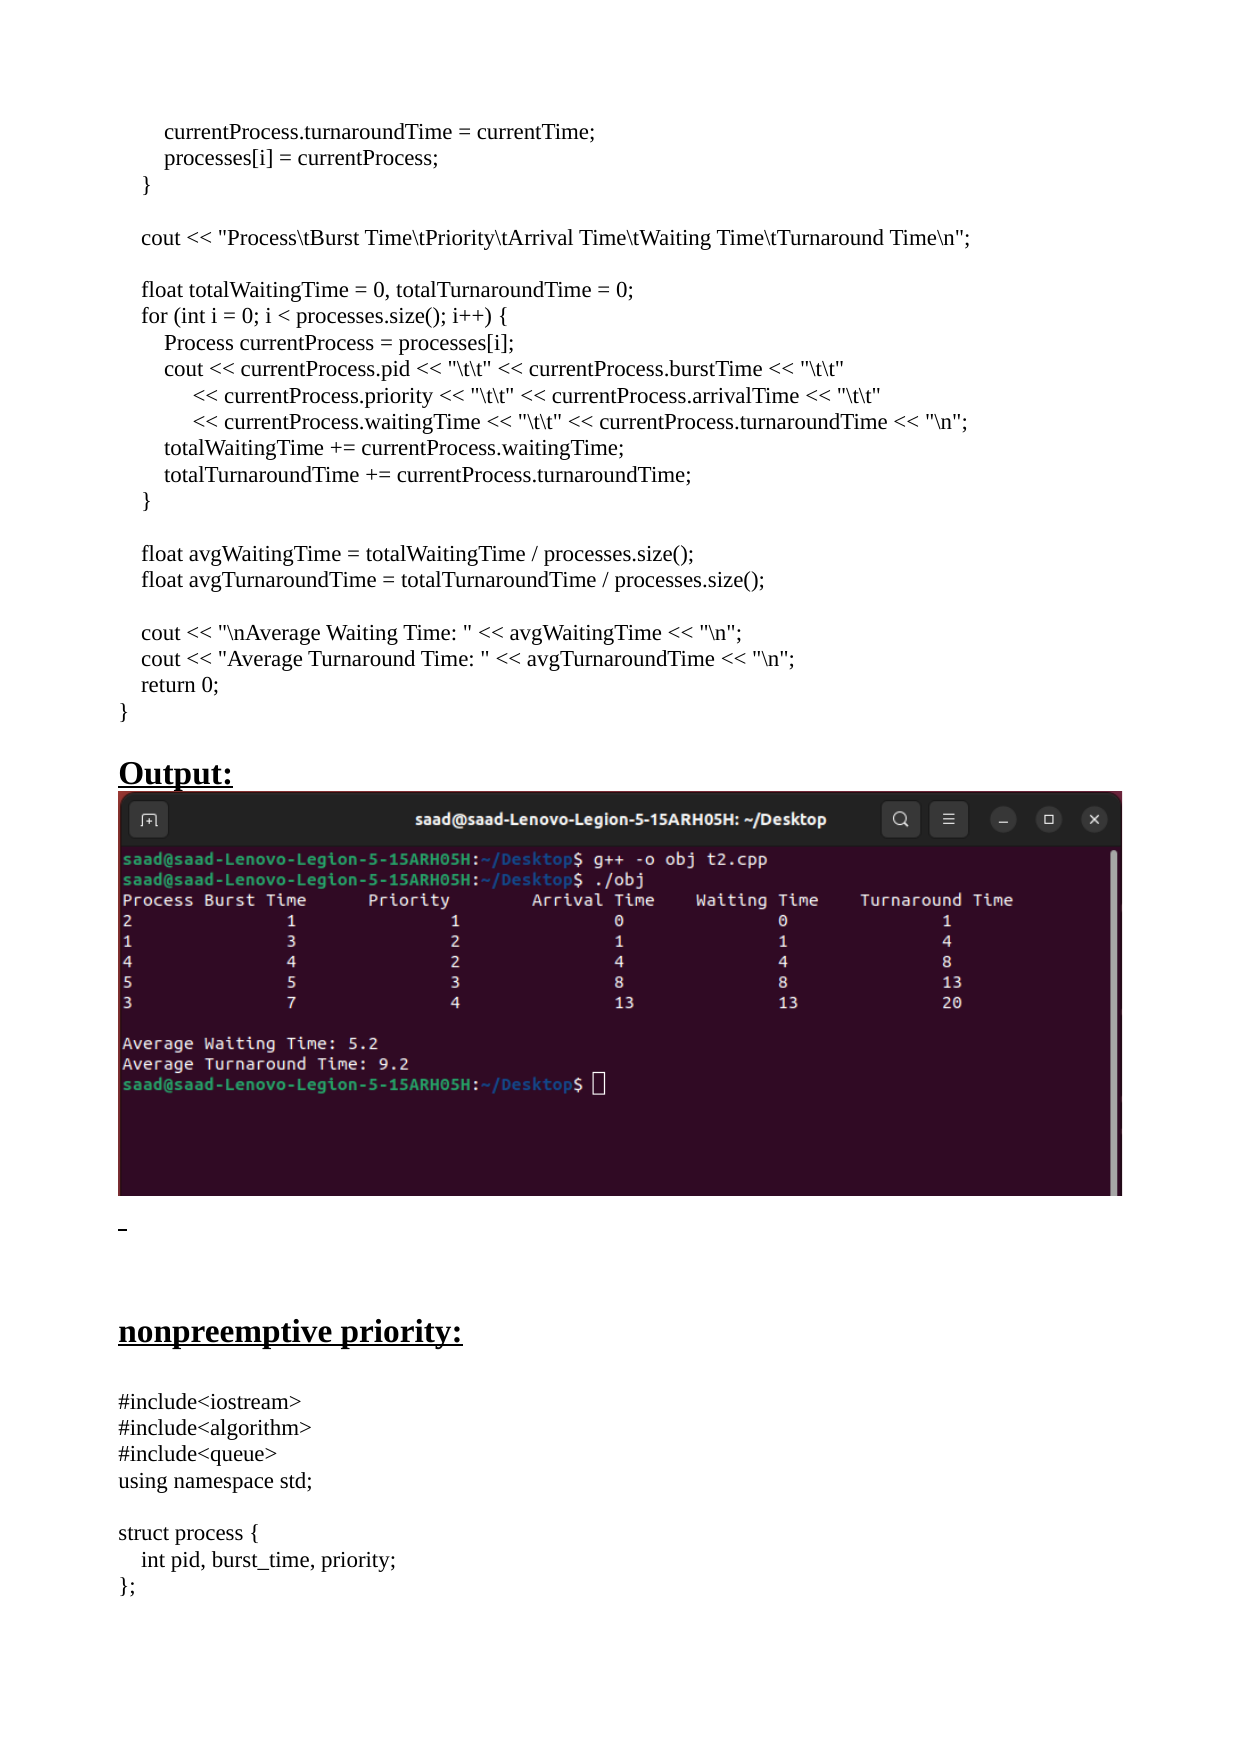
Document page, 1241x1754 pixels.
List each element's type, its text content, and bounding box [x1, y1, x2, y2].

text int pid, burst_time, priority; [118, 1546, 1122, 1572]
text using namespace std; [118, 1467, 1122, 1493]
text cout << currentProcess.pid << "\t\t" << currentProcess.burstTime << "\t\t" [118, 355, 1122, 382]
text #include<queue> [118, 1440, 1122, 1467]
text } [118, 698, 1122, 724]
text << currentProcess.priority << "\t\t" << currentProcess.arrivalTime << "\t\t" [118, 382, 1122, 408]
text nonpreemptive priority: [118, 1311, 1122, 1349]
text }; [118, 1572, 1122, 1598]
picture [118, 791, 1123, 1196]
text Process currentProcess = processes[i]; [118, 329, 1122, 355]
text float totalWaitingTime = 0, totalTurnaroundTime = 0; [118, 276, 1122, 303]
text float avgTurnaroundTime = totalTurnaroundTime / processes.size(); [118, 566, 1122, 592]
text << currentProcess.waitingTime << "\t\t" << currentProcess.turnaroundTime << "\n"; [118, 408, 1122, 434]
text Output: [118, 753, 1122, 791]
text struct process { [118, 1519, 1122, 1546]
text } [118, 487, 1122, 513]
text cout << "\nAverage Waiting Time: " << avgWaitingTime << "\n"; [118, 619, 1122, 645]
text #include<algorithm> [118, 1414, 1122, 1440]
text totalWaitingTime += currentProcess.waitingTime; [118, 434, 1122, 461]
text cout << "Process\tBurst Time\tPriority\tArrival Time\tWaiting Time\tTurnaround Time\n"; [118, 223, 1122, 250]
text cout << "Average Turnaround Time: " << avgTurnaroundTime << "\n"; [118, 645, 1122, 672]
text processes[i] = currentProcess; [118, 144, 1122, 171]
text totalTurnaroundTime += currentProcess.turnaroundTime; [118, 461, 1122, 487]
text } [118, 171, 1122, 197]
text currentProcess.turnaroundTime = currentTime; [118, 118, 1122, 144]
text for (int i = 0; i < processes.size(); i++) { [118, 303, 1122, 329]
text return 0; [118, 672, 1122, 698]
text float avgWaitingTime = totalWaitingTime / processes.size(); [118, 540, 1122, 566]
text #include<iostream> [118, 1388, 1122, 1414]
